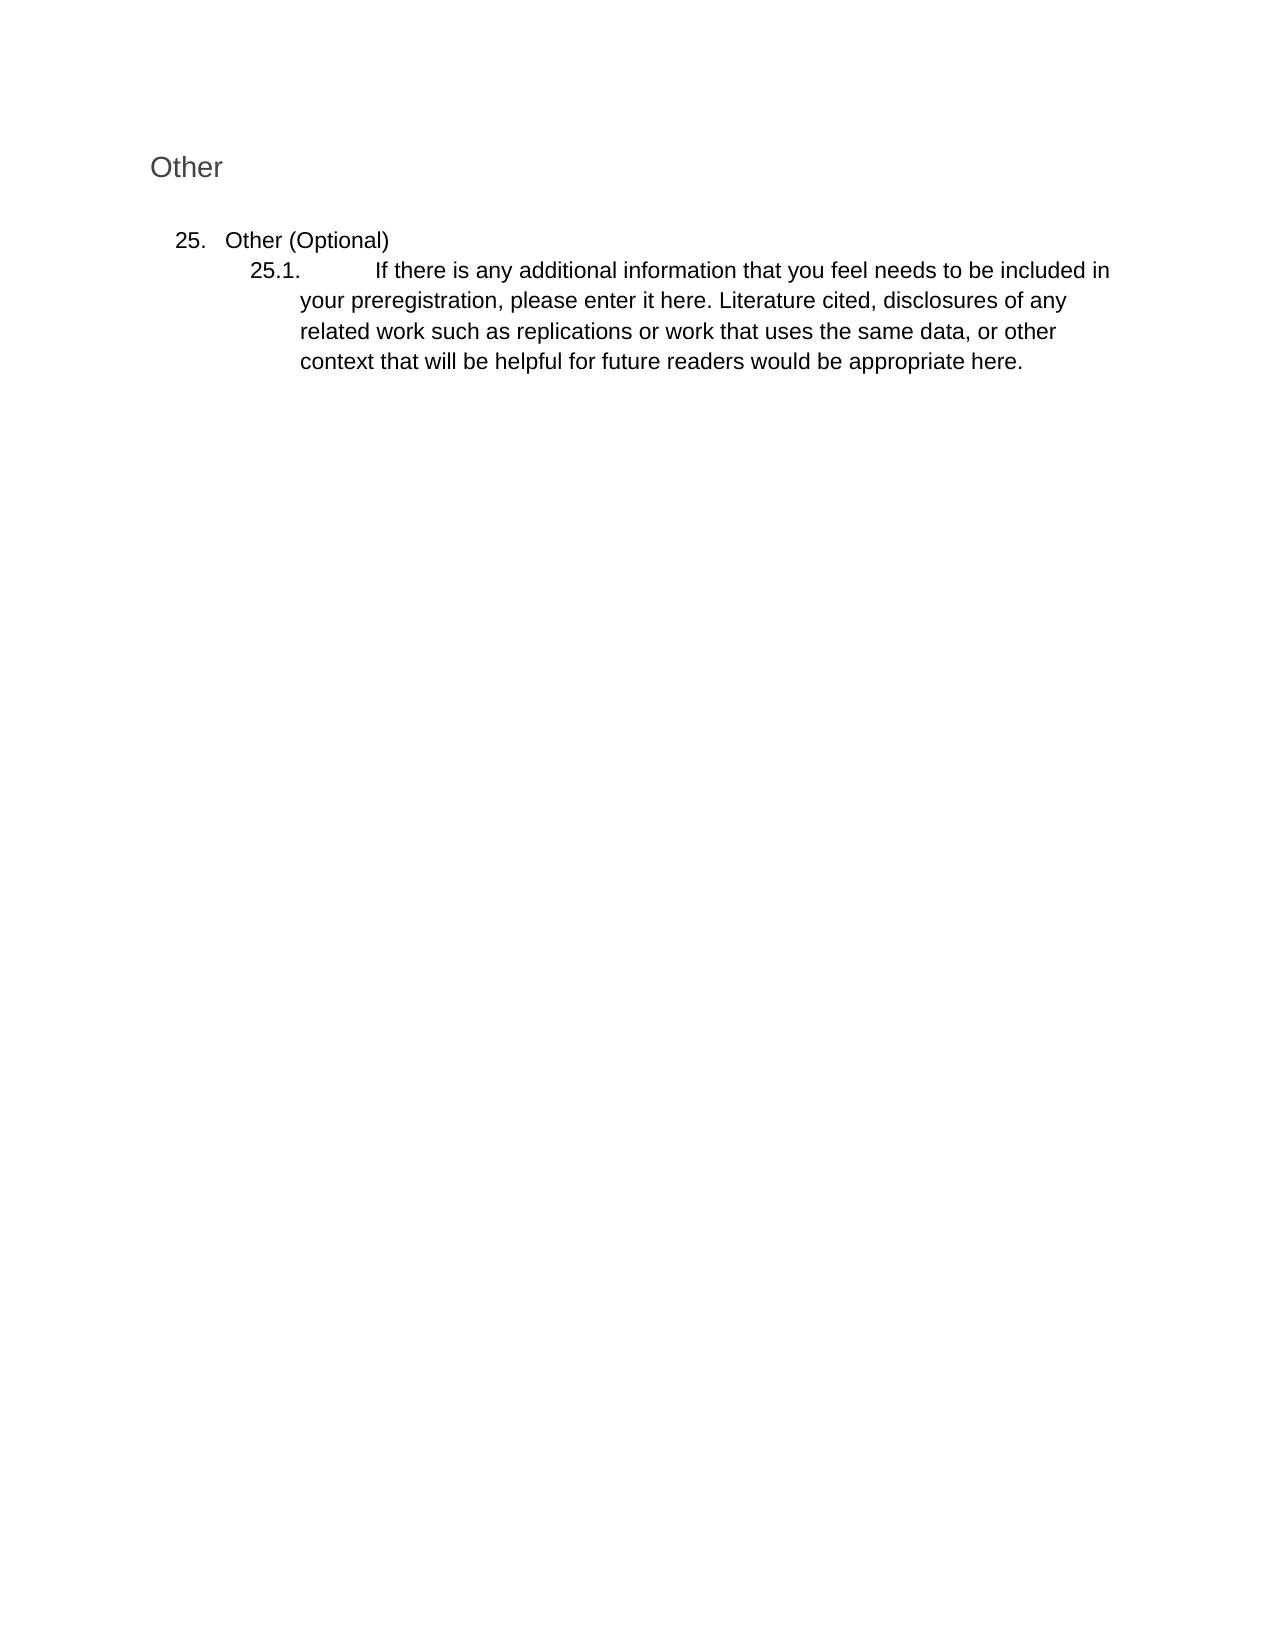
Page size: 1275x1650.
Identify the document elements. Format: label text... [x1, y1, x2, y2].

list Other (Optional) [175, 227, 1125, 253]
subtitle Other [150, 150, 1125, 183]
list If there is any additional information that you feel needs to be included in your preregistration, please enter it here. Literature cited, disclosures of any related work such as replications or work that uses the same data, or other context that will be helpful for future readers would be appropriate here. [250, 257, 1125, 374]
